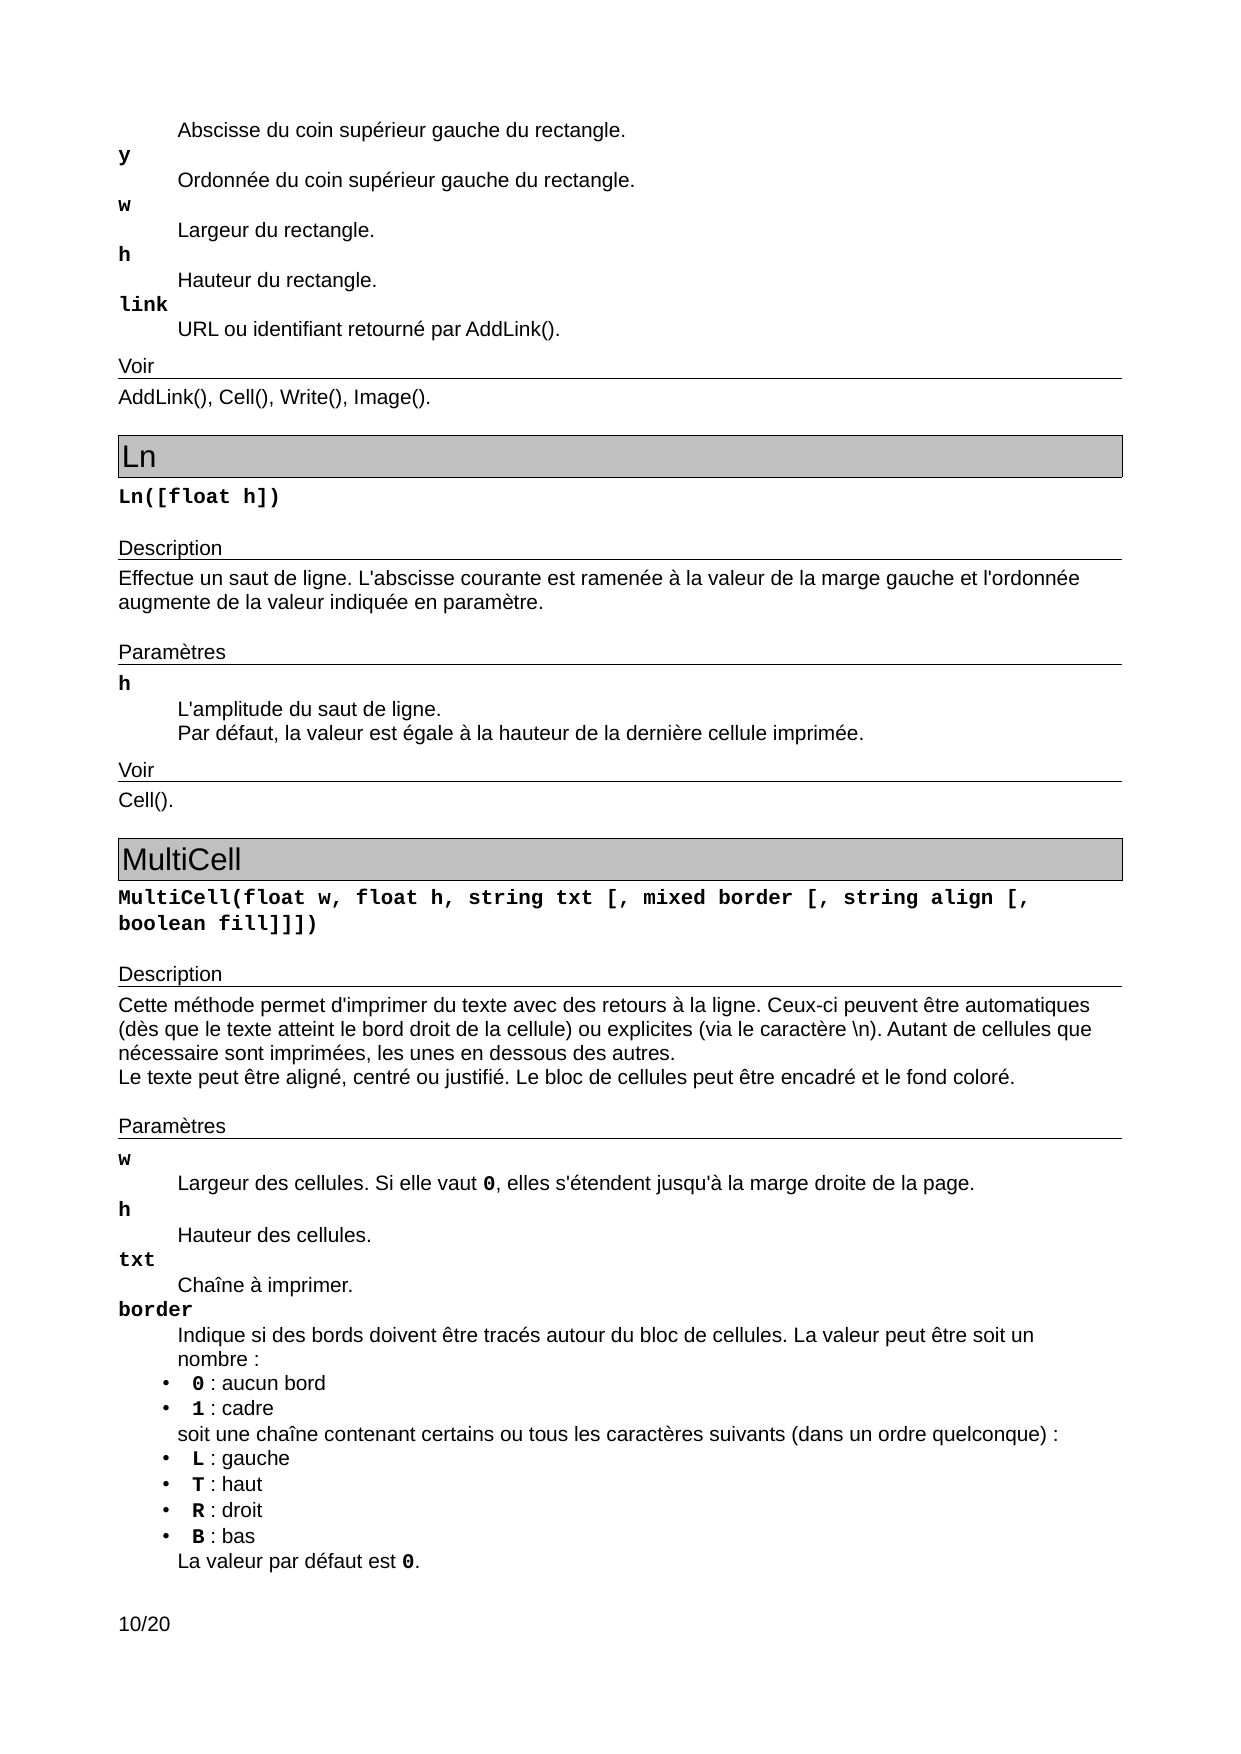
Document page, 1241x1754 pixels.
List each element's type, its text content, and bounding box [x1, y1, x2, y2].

subtitle txt [118, 1247, 1122, 1273]
text AddLink(), Cell(), Write(), Image(). [118, 385, 1122, 409]
list 1 : cadre [162, 1396, 1122, 1422]
subtitle Description [118, 535, 1122, 559]
list Hauteur des cellules. [177, 1223, 1122, 1247]
subtitle Voir [118, 757, 1122, 781]
subtitle y [118, 142, 1122, 168]
subtitle h [118, 671, 1122, 696]
list B : bas [162, 1523, 1122, 1549]
list Largeur des cellules. Si elle vaut 0, elles s'étendent jusqu'à la marge droite de la page. [177, 1171, 1122, 1197]
list L'amplitude du saut de ligne. Par défaut, la valeur est égale à la hauteur de la dernière cellule imprimée. [177, 696, 1122, 744]
subtitle h [118, 242, 1122, 267]
subtitle MultiCell [119, 839, 1122, 880]
subtitle Voir [118, 354, 1122, 378]
list Abscisse du coin supérieur gauche du rectangle. [177, 118, 1122, 142]
subtitle Description [118, 962, 1122, 986]
subtitle h [118, 1197, 1122, 1223]
text Cell(). [118, 788, 1122, 812]
text Cette méthode permet d'imprimer du texte avec des retours à la ligne. Ceux-ci peuvent être automatiques (dès que le texte atteint le bord droit de la cellule) ou explicites (via le caractère \n). Autant de cellules que nécessaire sont imprimées, les unes en dessous des autres. Le texte peut être aligné, centré ou justifié. Le bloc de cellules peut être encadré et le fond coloré. [118, 993, 1122, 1089]
subtitle link [118, 291, 1122, 317]
list La valeur par défaut est 0. [177, 1549, 1122, 1575]
subtitle w [118, 1145, 1122, 1171]
list 0 : aucun bord [162, 1370, 1122, 1396]
list R : droit [162, 1498, 1122, 1523]
list URL ou identifiant retourné par AddLink(). [177, 317, 1122, 341]
subtitle w [118, 192, 1122, 218]
list Ordonnée du coin supérieur gauche du rectangle. [177, 168, 1122, 192]
text MultiCell(float w, float h, string txt [, mixed border [, string align [, boolean fill]]]) [118, 887, 1122, 937]
list T : haut [162, 1472, 1122, 1498]
subtitle Paramètres [118, 640, 1122, 664]
subtitle border [118, 1297, 1122, 1322]
list Chaîne à imprimer. [177, 1273, 1122, 1297]
list Hauteur du rectangle. [177, 267, 1122, 291]
list Indique si des bords doivent être tracés autour du bloc de cellules. La valeur peut être soit un nombre : [177, 1322, 1122, 1370]
subtitle Paramètres [118, 1114, 1122, 1138]
list Largeur du rectangle. [177, 218, 1122, 242]
subtitle Ln [119, 436, 1122, 477]
list soit une chaîne contenant certains ou tous les caractères suivants (dans un ordre quelconque) : [177, 1422, 1122, 1446]
text Effectue un saut de ligne. L'abscisse courante est ramenée à la valeur de la marge gauche et l'ordonnée augmente de la valeur indiquée en paramètre. [118, 566, 1122, 614]
list L : gauche [162, 1446, 1122, 1472]
text Ln([float h]) [118, 484, 1122, 510]
